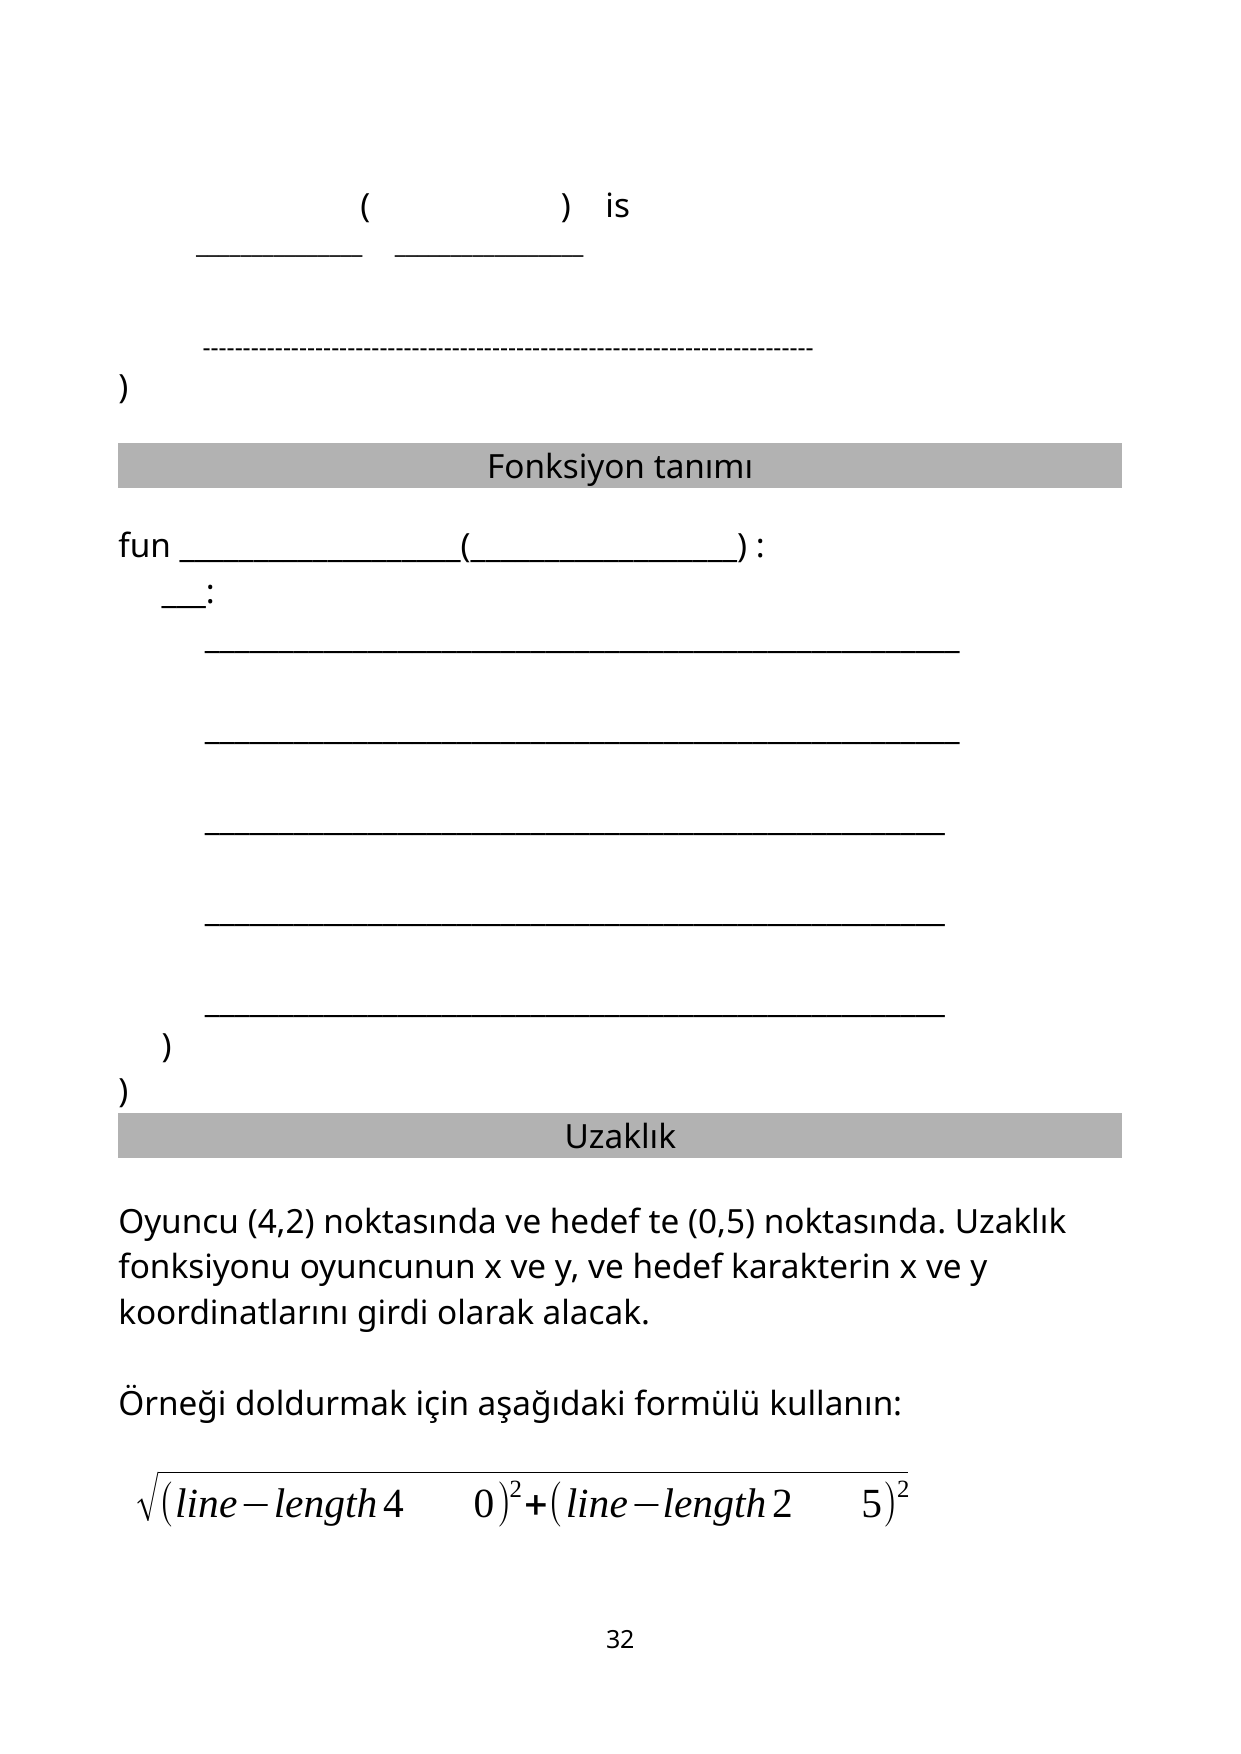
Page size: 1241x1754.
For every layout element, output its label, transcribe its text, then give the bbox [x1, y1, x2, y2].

text ( ) is [118, 182, 1122, 227]
text Fonksiyon tanımı [118, 443, 1122, 488]
text __________________________________________________ [118, 840, 1122, 931]
text _______________ _________________ [118, 227, 1122, 261]
text ---------------------------------------------------------------------------- [118, 295, 1122, 363]
text fun ___________________(__________________) : [118, 522, 1122, 568]
text Örneği doldurmak için aşağıdaki formülü kullanın: [118, 1379, 1122, 1425]
text ) [118, 363, 1122, 409]
text ) [118, 1022, 1122, 1067]
text Oyuncu (4,2) noktasında ve hedef te (0,5) noktasında. Uzaklık fonksiyonu oyuncunun x ve y, ve hedef karakterin x ve y koordinatlarını girdi olarak alacak. [118, 1198, 1122, 1334]
text ___________________________________________________ [118, 658, 1122, 749]
text ) [118, 1067, 1122, 1113]
text __________________________________________________ [118, 795, 1122, 840]
text ___: [118, 568, 1122, 613]
text ___________________________________________________ [118, 613, 1122, 658]
text Uzaklık [118, 1113, 1122, 1158]
text __________________________________________________ [118, 931, 1122, 1022]
